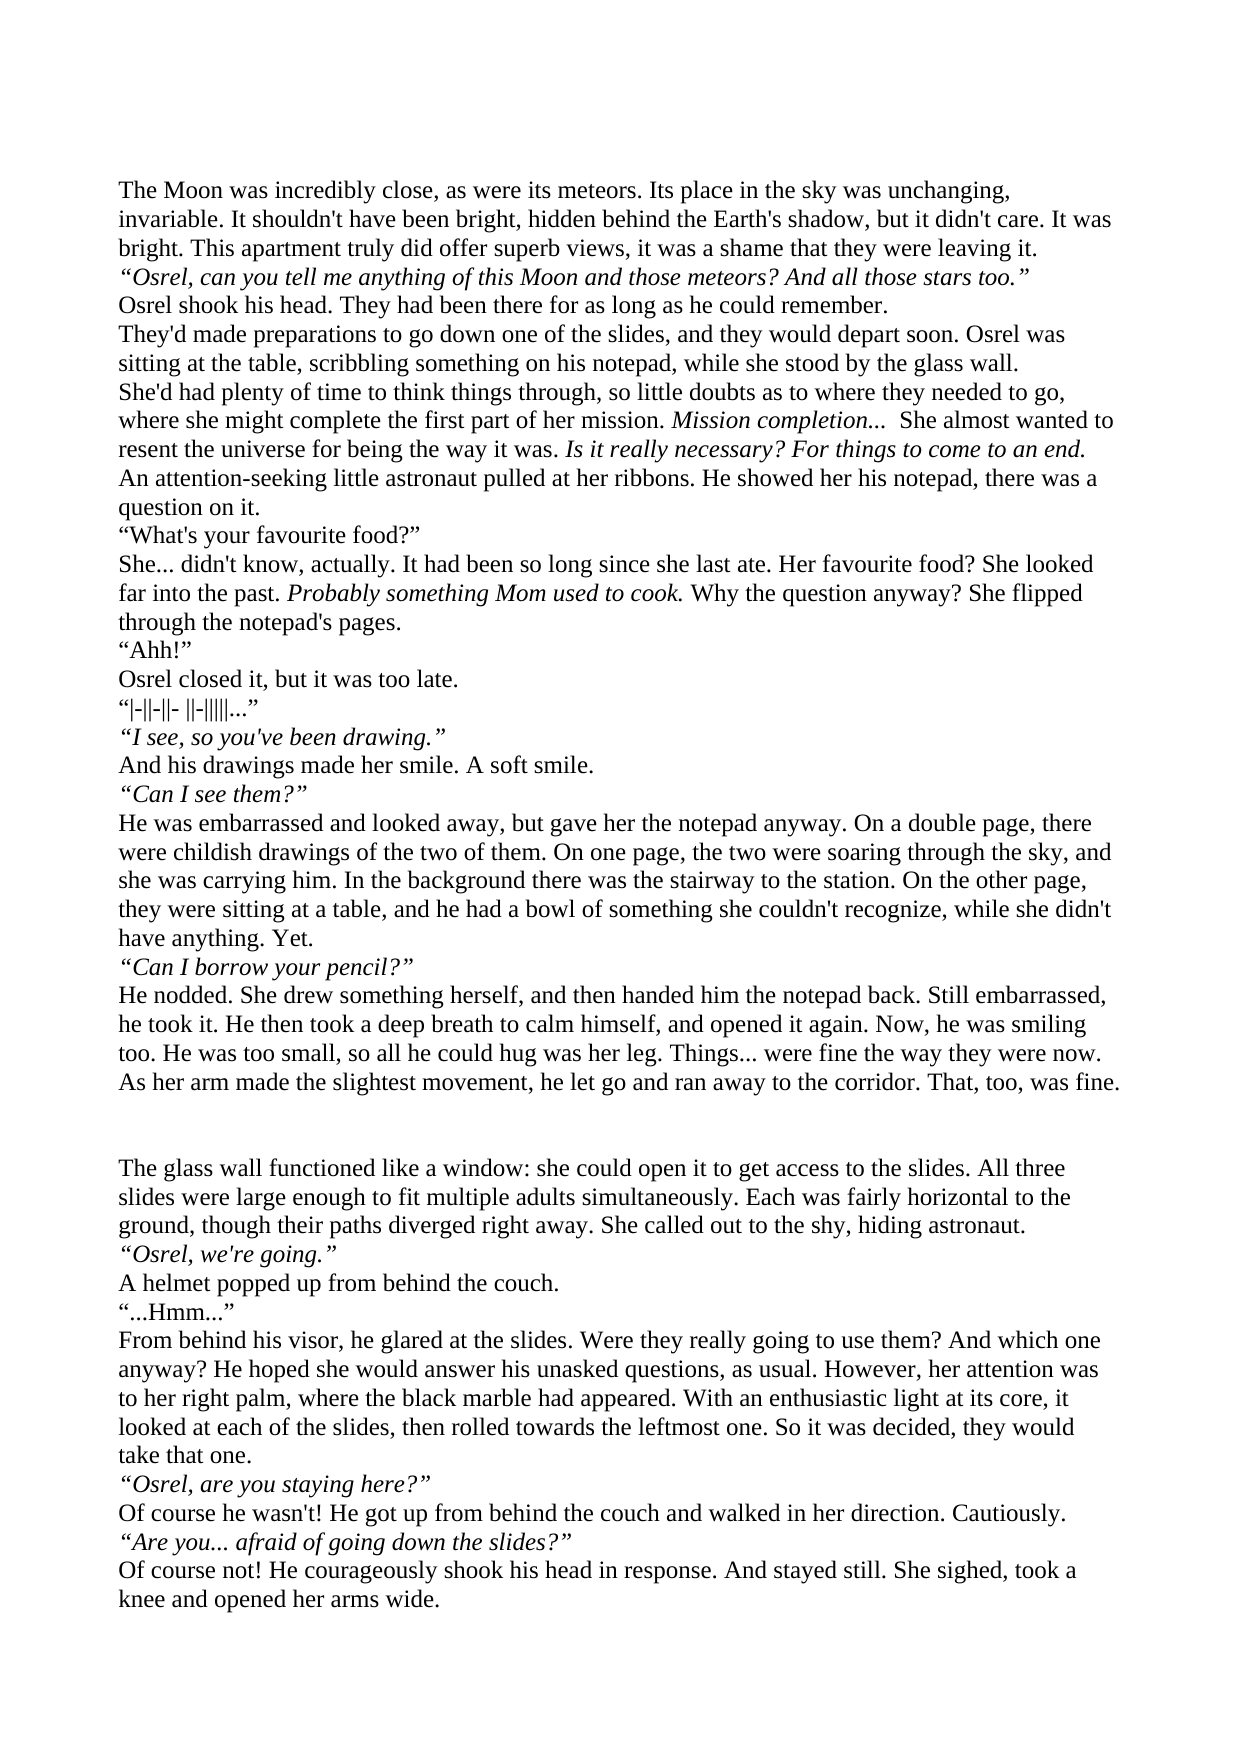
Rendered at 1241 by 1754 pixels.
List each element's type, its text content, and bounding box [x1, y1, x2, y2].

text A helmet popped up from behind the couch. [118, 1268, 1122, 1297]
text “Osrel, are you staying here?” [118, 1469, 1122, 1498]
text “Can I see them?” [118, 779, 1122, 808]
text An attention-seeking little astronaut pulled at her ribbons. He showed her his notepad, there was a question on it. [118, 463, 1122, 521]
text “Osrel, we're going.” [118, 1239, 1122, 1268]
text “Are you... afraid of going down the slides?” [118, 1527, 1122, 1556]
text As her arm made the slightest movement, he let go and ran away to the corridor. That, too, was fine. [118, 1067, 1122, 1096]
text The glass wall functioned like a window: she could open it to get access to the slides. All three slides were large enough to fit multiple adults simultaneously. Each was fairly horizontal to the ground, though their paths diverged right away. She called out to the shy, hiding astronaut. [118, 1153, 1122, 1239]
text “Can I borrow your pencil?” [118, 952, 1122, 981]
text He was embarrassed and looked away, but gave her the notepad anyway. On a double page, there were childish drawings of the two of them. On one page, the two were soaring through the sky, and she was carrying him. In the background there was the stairway to the station. On the other page, they were sitting at a table, and he had a bowl of something she couldn't recognize, while she didn't have anything. Yet. [118, 808, 1122, 952]
text Osrel closed it, but it was too late. [118, 664, 1122, 693]
text Of course not! He courageously shook his head in response. And stayed still. She sighed, took a knee and opened her arms wide. [118, 1556, 1122, 1613]
text “Ahh!” [118, 636, 1122, 664]
text “|-||-||- ||-|||||...” [118, 693, 1122, 722]
text From behind his visor, he glared at the slides. Were they really going to use them? And which one anyway? He hoped she would answer his unasked questions, as usual. However, her attention was to her right palm, where the black marble had appeared. With an enthusiastic light at its core, it looked at each of the slides, then rolled towards the leftmost one. So it was decided, they would take that one. [118, 1326, 1122, 1469]
text He nodded. She drew something herself, and then handed him the notepad back. Still embarrassed, he took it. He then took a deep breath to calm himself, and opened it again. Now, he was smiling too. He was too small, so all he could hug was her leg. Things... were fine the way they were now. [118, 981, 1122, 1067]
text Of course he wasn't! He got up from behind the couch and walked in her direction. Cautiously. [118, 1498, 1122, 1527]
text She... didn't know, actually. It had been so long since she last ate. Her favourite food? She looked far into the past. Probably something Mom used to cook. Why the question anyway? She flipped through the notepad's pages. [118, 549, 1122, 636]
text They'd made preparations to go down one of the slides, and they would depart soon. Osrel was sitting at the table, scribbling something on his notepad, while she stood by the glass wall. [118, 319, 1122, 377]
text And his drawings made her smile. A soft smile. [118, 751, 1122, 779]
text “...Hmm...” [118, 1297, 1122, 1326]
text “Osrel, can you tell me anything of this Moon and those meteors? And all those stars too.” [118, 262, 1122, 291]
text The Moon was incredibly close, as were its meteors. Its place in the sky was unchanging, invariable. It shouldn't have been bright, hidden behind the Earth's shadow, but it didn't care. It was bright. This apartment truly did offer superb views, it was a shame that they were leaving it. [118, 176, 1122, 262]
text She'd had plenty of time to think things through, so little doubts as to where they needed to go, where she might complete the first part of her mission. Mission completion... She almost wanted to resent the universe for being the way it was. Is it really necessary? For things to come to an end. [118, 377, 1122, 463]
text “I see, so you've been drawing.” [118, 722, 1122, 751]
text “What's your favourite food?” [118, 521, 1122, 549]
text Osrel shook his head. They had been there for as long as he could remember. [118, 291, 1122, 319]
